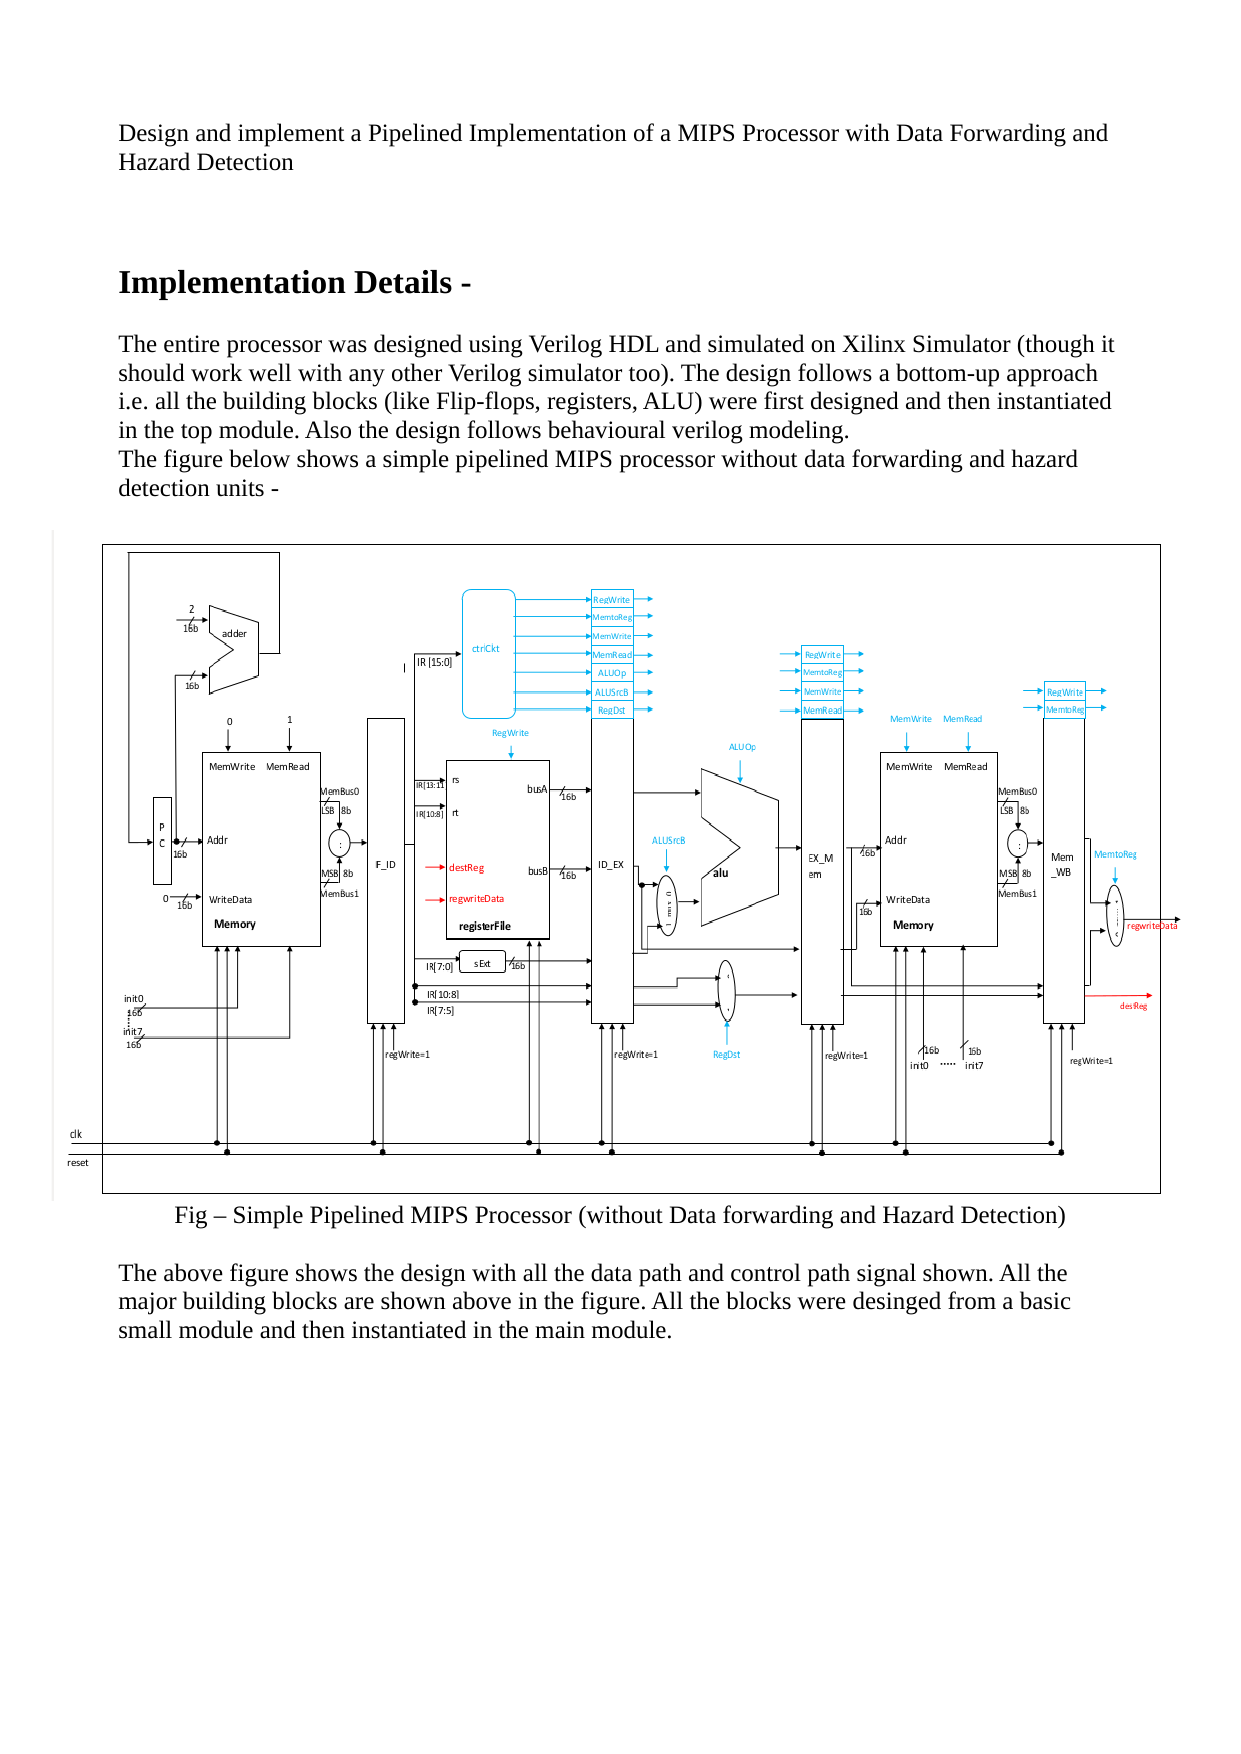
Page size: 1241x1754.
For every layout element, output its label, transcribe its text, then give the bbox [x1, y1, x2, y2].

picture [51, 530, 1189, 1201]
text Implementation Details - [118, 262, 1122, 300]
text The figure below shows a simple pipelined MIPS processor without data forwarding and hazard detection units - [118, 444, 1122, 501]
text Fig – Simple Pipelined MIPS Processor (without Data forwarding and Hazard Detection) [118, 1201, 1122, 1229]
text The above figure shows the design with all the data path and control path signal shown. All the major building blocks are shown above in the figure. All the blocks were desinged from a basic small module and then instantiated in the main module. [118, 1258, 1122, 1344]
text The entire processor was designed using Verilog HDL and simulated on Xilinx Simulator (though it should work well with any other Verilog simulator too). The design follows a bottom-up approach i.e. all the building blocks (like Flip-flops, registers, ALU) were first designed and then instantiated in the top module. Also the design follows behavioural verilog modeling. [118, 329, 1122, 444]
text Design and implement a Pipelined Implementation of a MIPS Processor with Data Forwarding and Hazard Detection [118, 118, 1122, 176]
